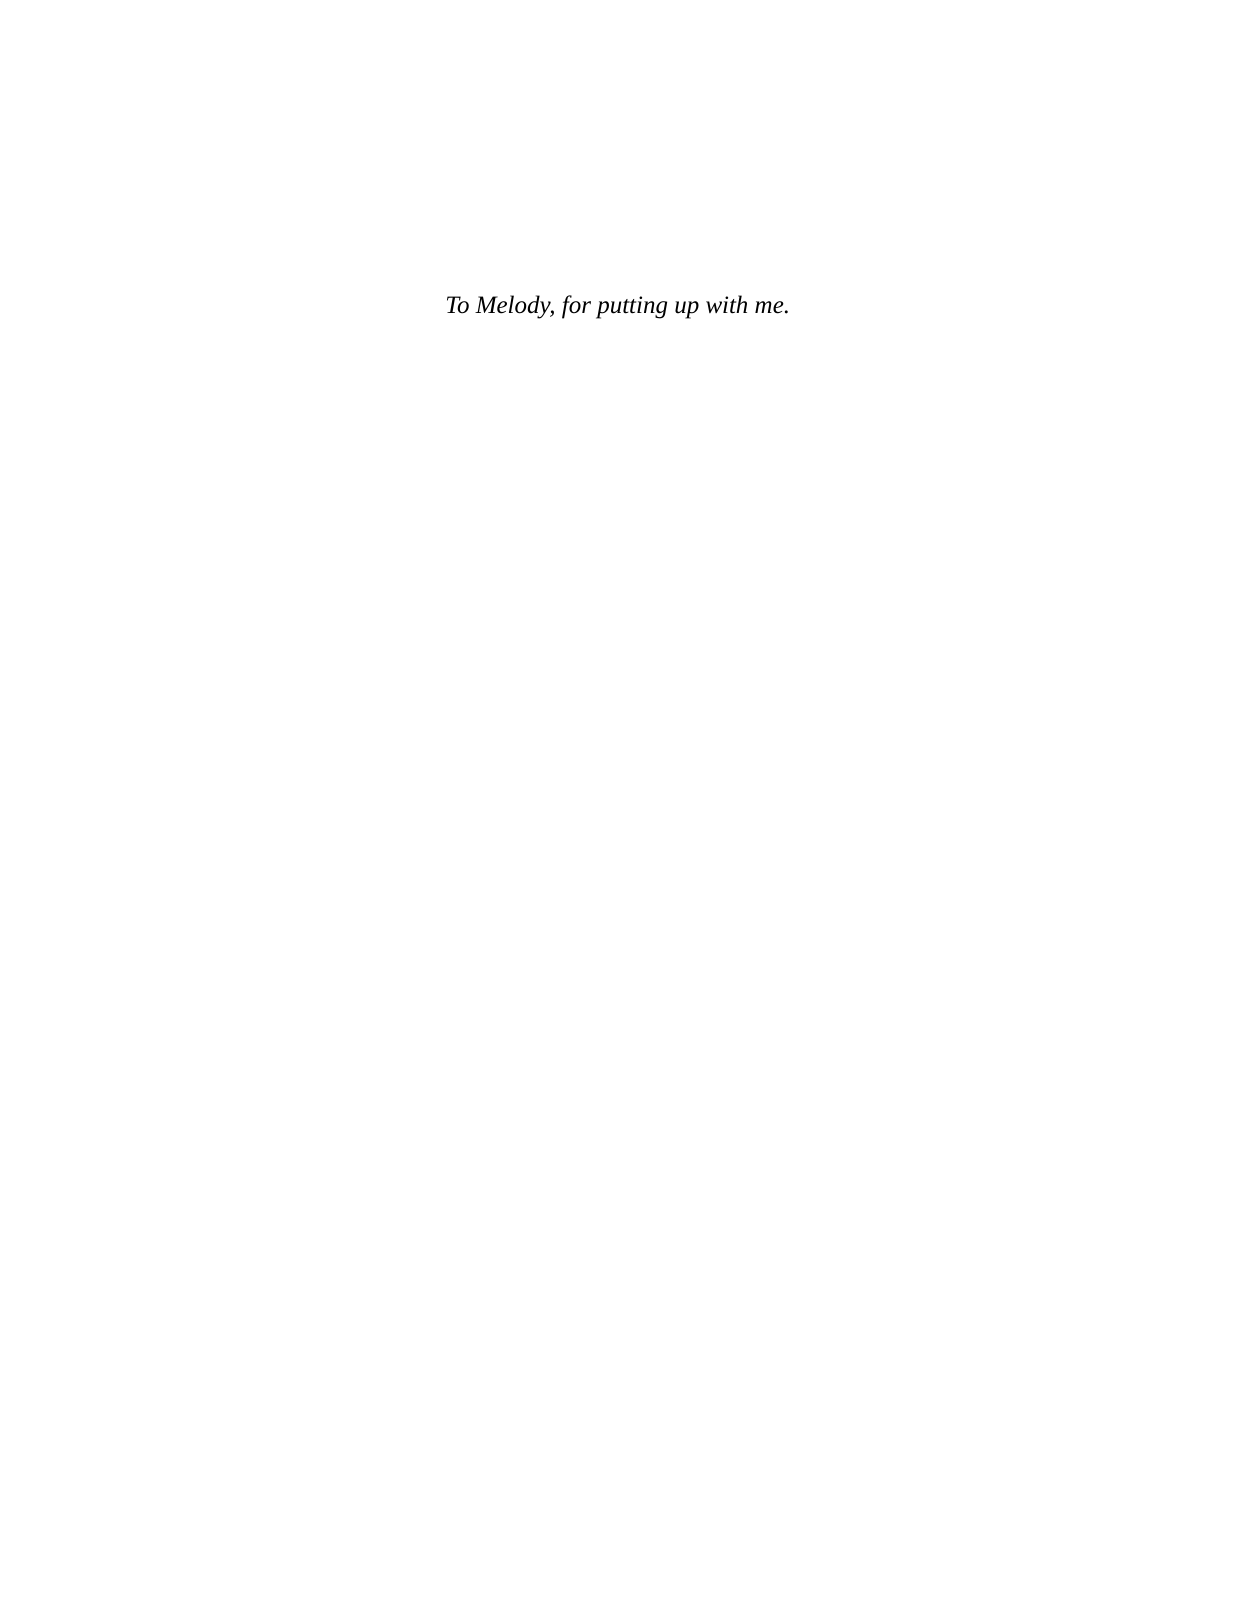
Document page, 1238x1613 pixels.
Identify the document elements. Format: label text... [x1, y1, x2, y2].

text To Melody, for putting up with me. [118, 291, 1119, 319]
